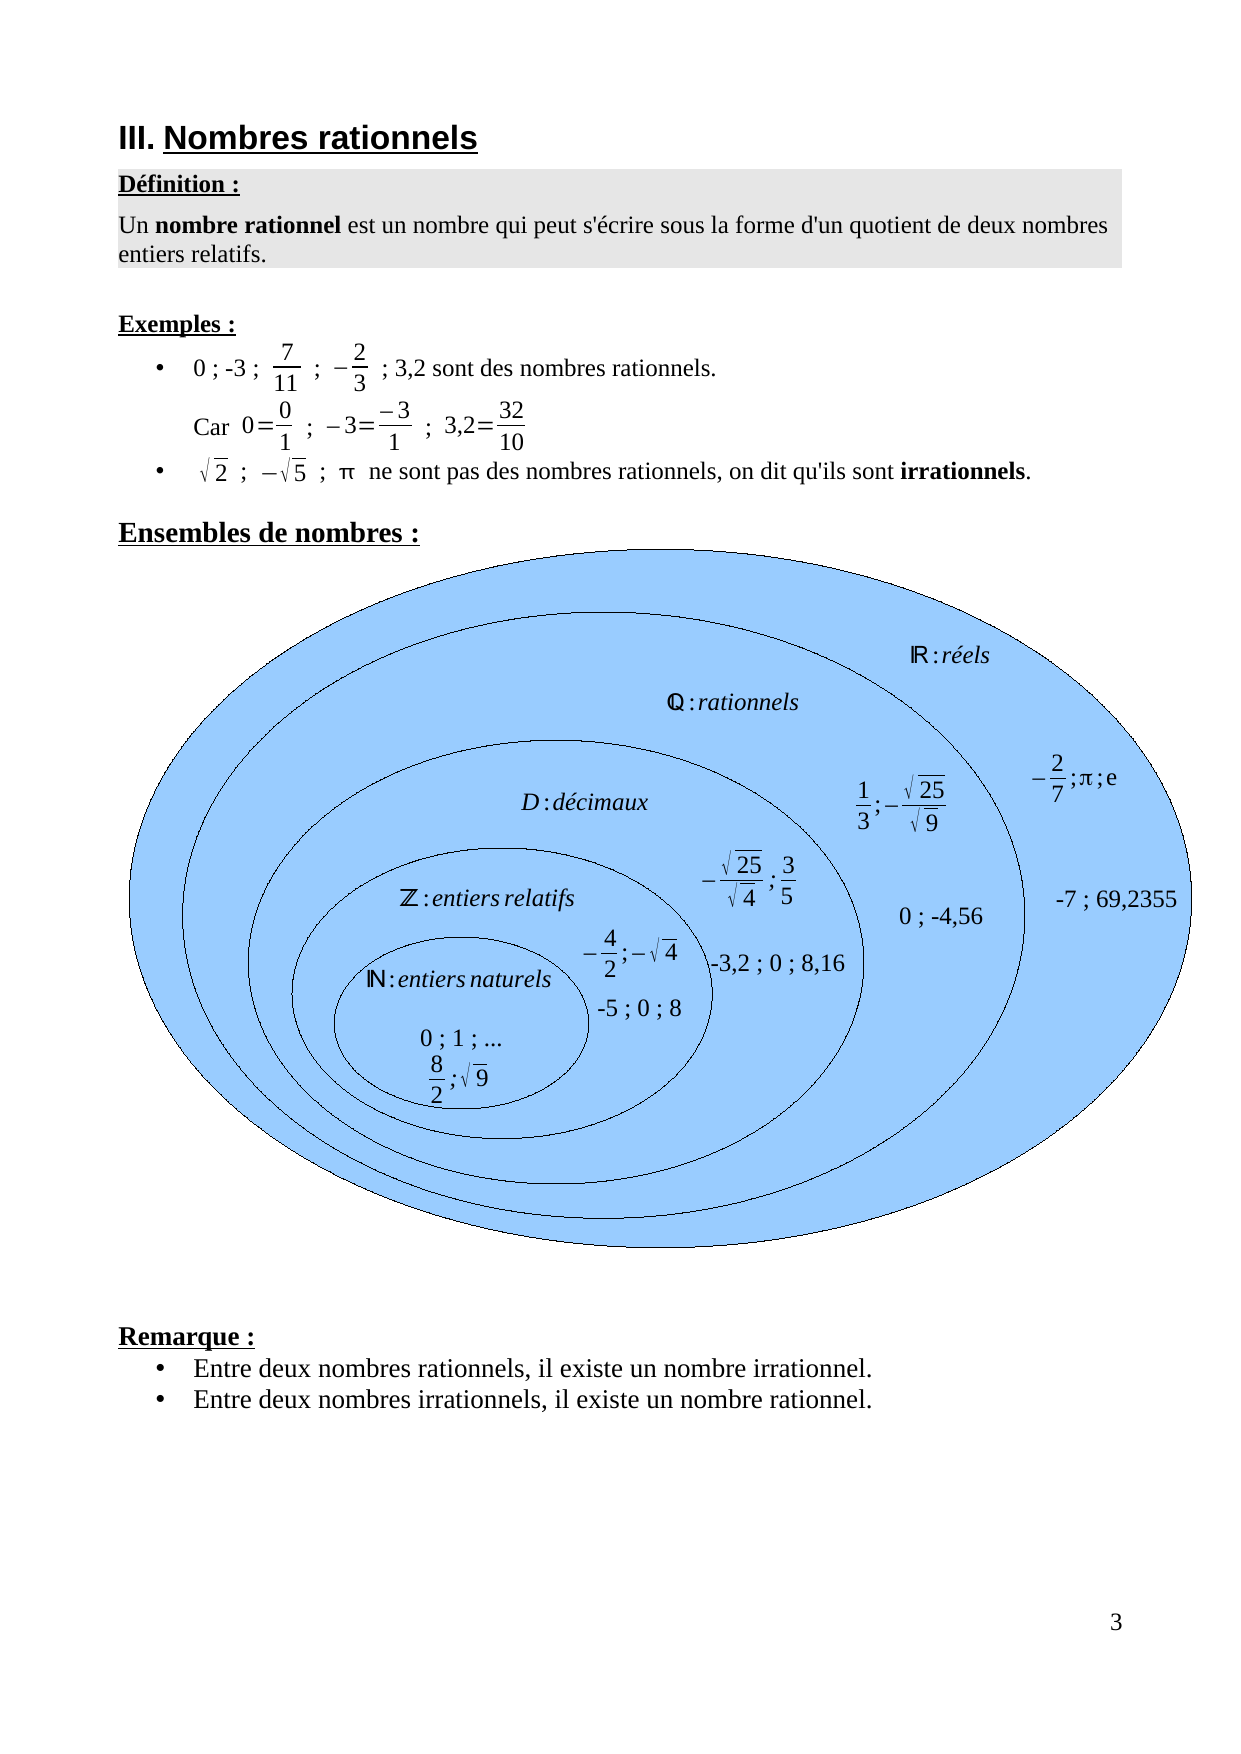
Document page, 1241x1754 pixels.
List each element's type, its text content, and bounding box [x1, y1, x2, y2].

list ; ; ne sont pas des nombres rationnels, on dit qu'ils sont irrationnels. [156, 456, 1122, 487]
list Entre deux nombres irrationnels, il existe un nombre rationnel. [156, 1383, 1122, 1414]
subtitle Nombres rationnels [118, 118, 1122, 157]
text Définition : [118, 169, 1122, 198]
list 0 ; -3 ; ; ; 3,2 sont des nombres rationnels. [156, 338, 1122, 397]
text Remarque : [118, 1321, 1122, 1352]
list Entre deux nombres rationnels, il existe un nombre irrationnel. [156, 1352, 1122, 1383]
text Un nombre rationnel est un nombre qui peut s'écrire sous la forme d'un quotient de deux nombres entiers relatifs. [118, 211, 1122, 268]
text Exemples : [118, 309, 1122, 338]
list Car ; ; [156, 397, 1122, 456]
text Ensembles de nombres : [118, 516, 1122, 549]
